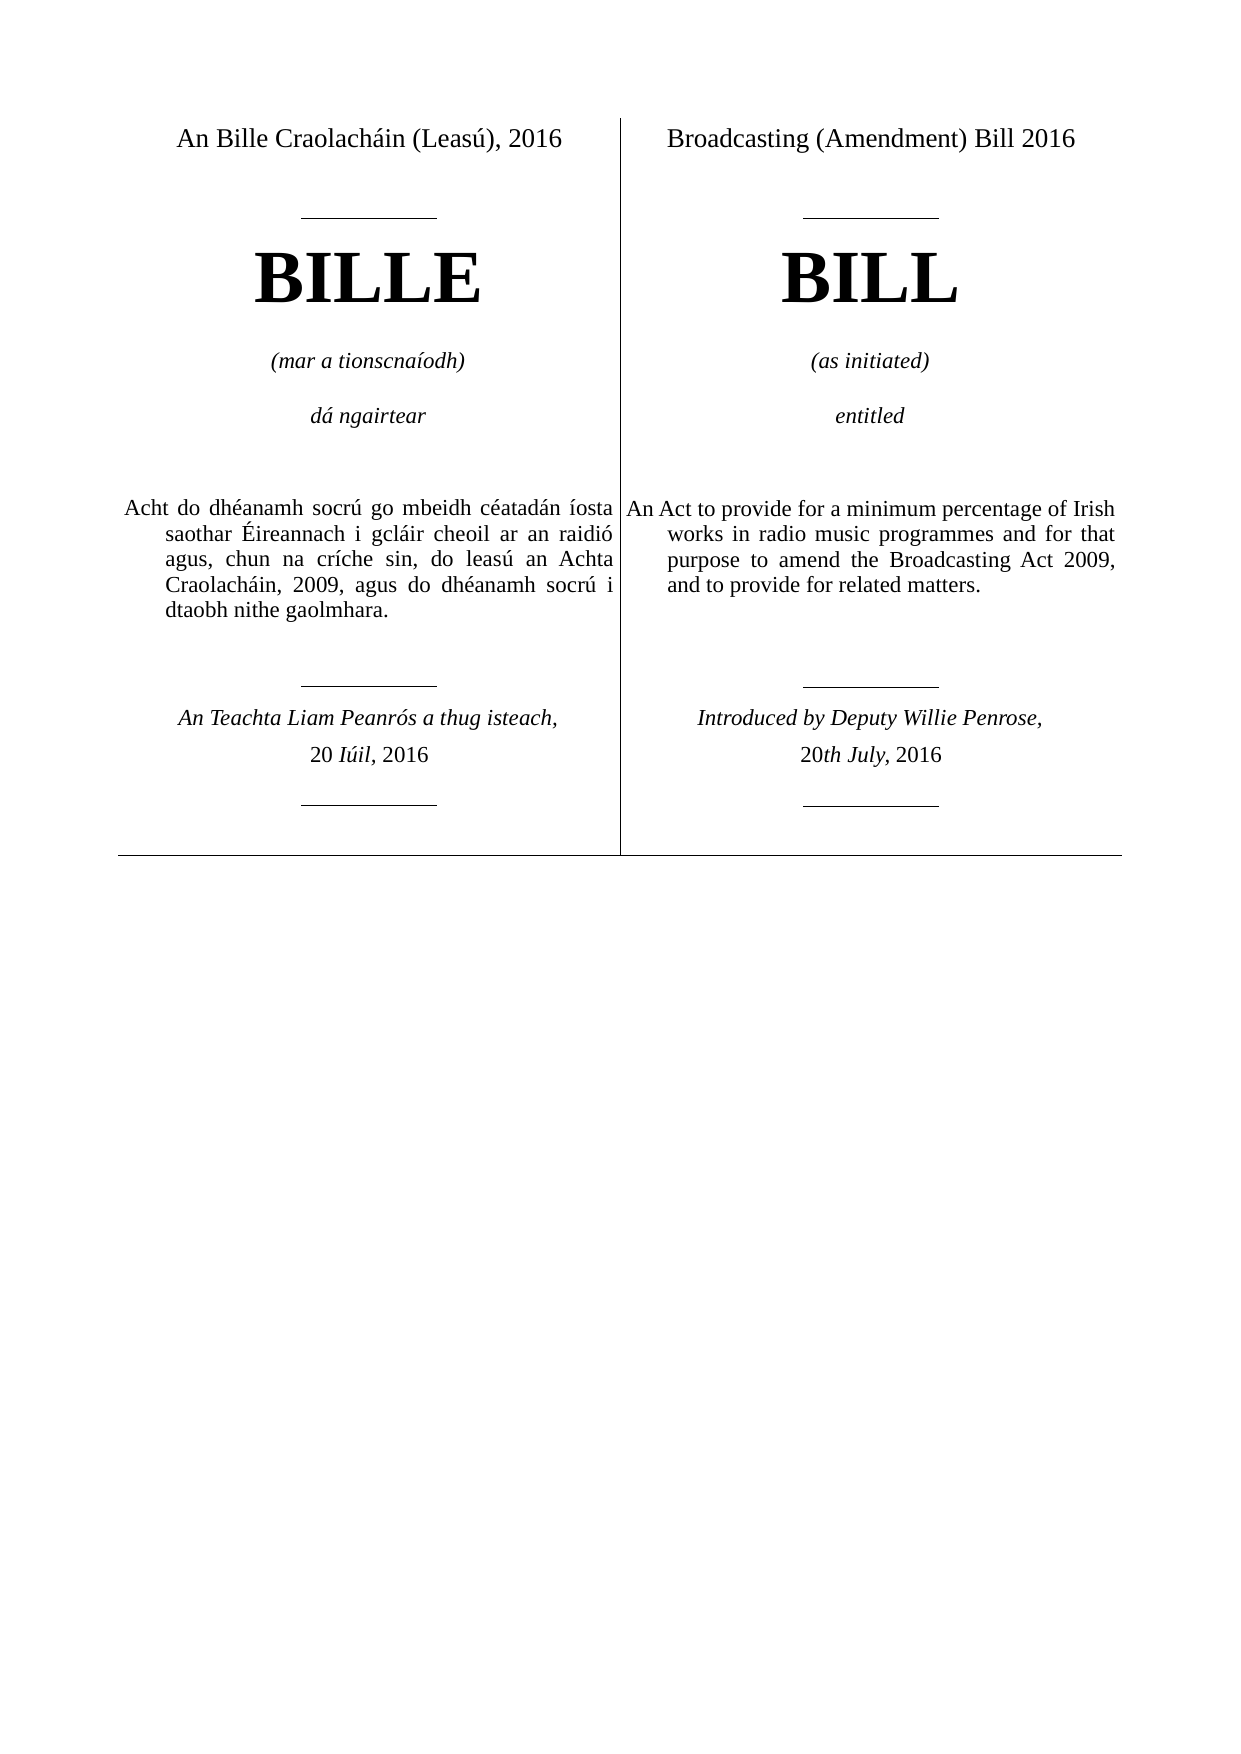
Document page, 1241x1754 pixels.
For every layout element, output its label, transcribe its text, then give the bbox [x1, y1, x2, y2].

table_header An Bille Craolacháin (Leasú), 2016 BILLE (mar a tionscnaíodh) dá ngairtear Acht do dhéanamh socrú go mbeidh céatadán íosta saothar Éireannach i gcláir cheoil ar an raidió agus, chun na críche sin, do leasú an Achta Craolacháin, 2009, agus do dhéanamh socrú i dtaobh nithe gaolmhara. An Teachta Liam Peanrós a thug isteach, 20 Iúil, 2016 [118, 118, 620, 855]
table_header Broadcasting (Amendment) Bill 2016 BILL (as initiated) entitled An Act to provide for a minimum percentage of Irish works in radio music programmes and for that purpose to amend the Broadcasting Act 2009, and to provide for related matters. Introduced by Deputy Willie Penrose, 20th July, 2016 [621, 118, 1122, 855]
